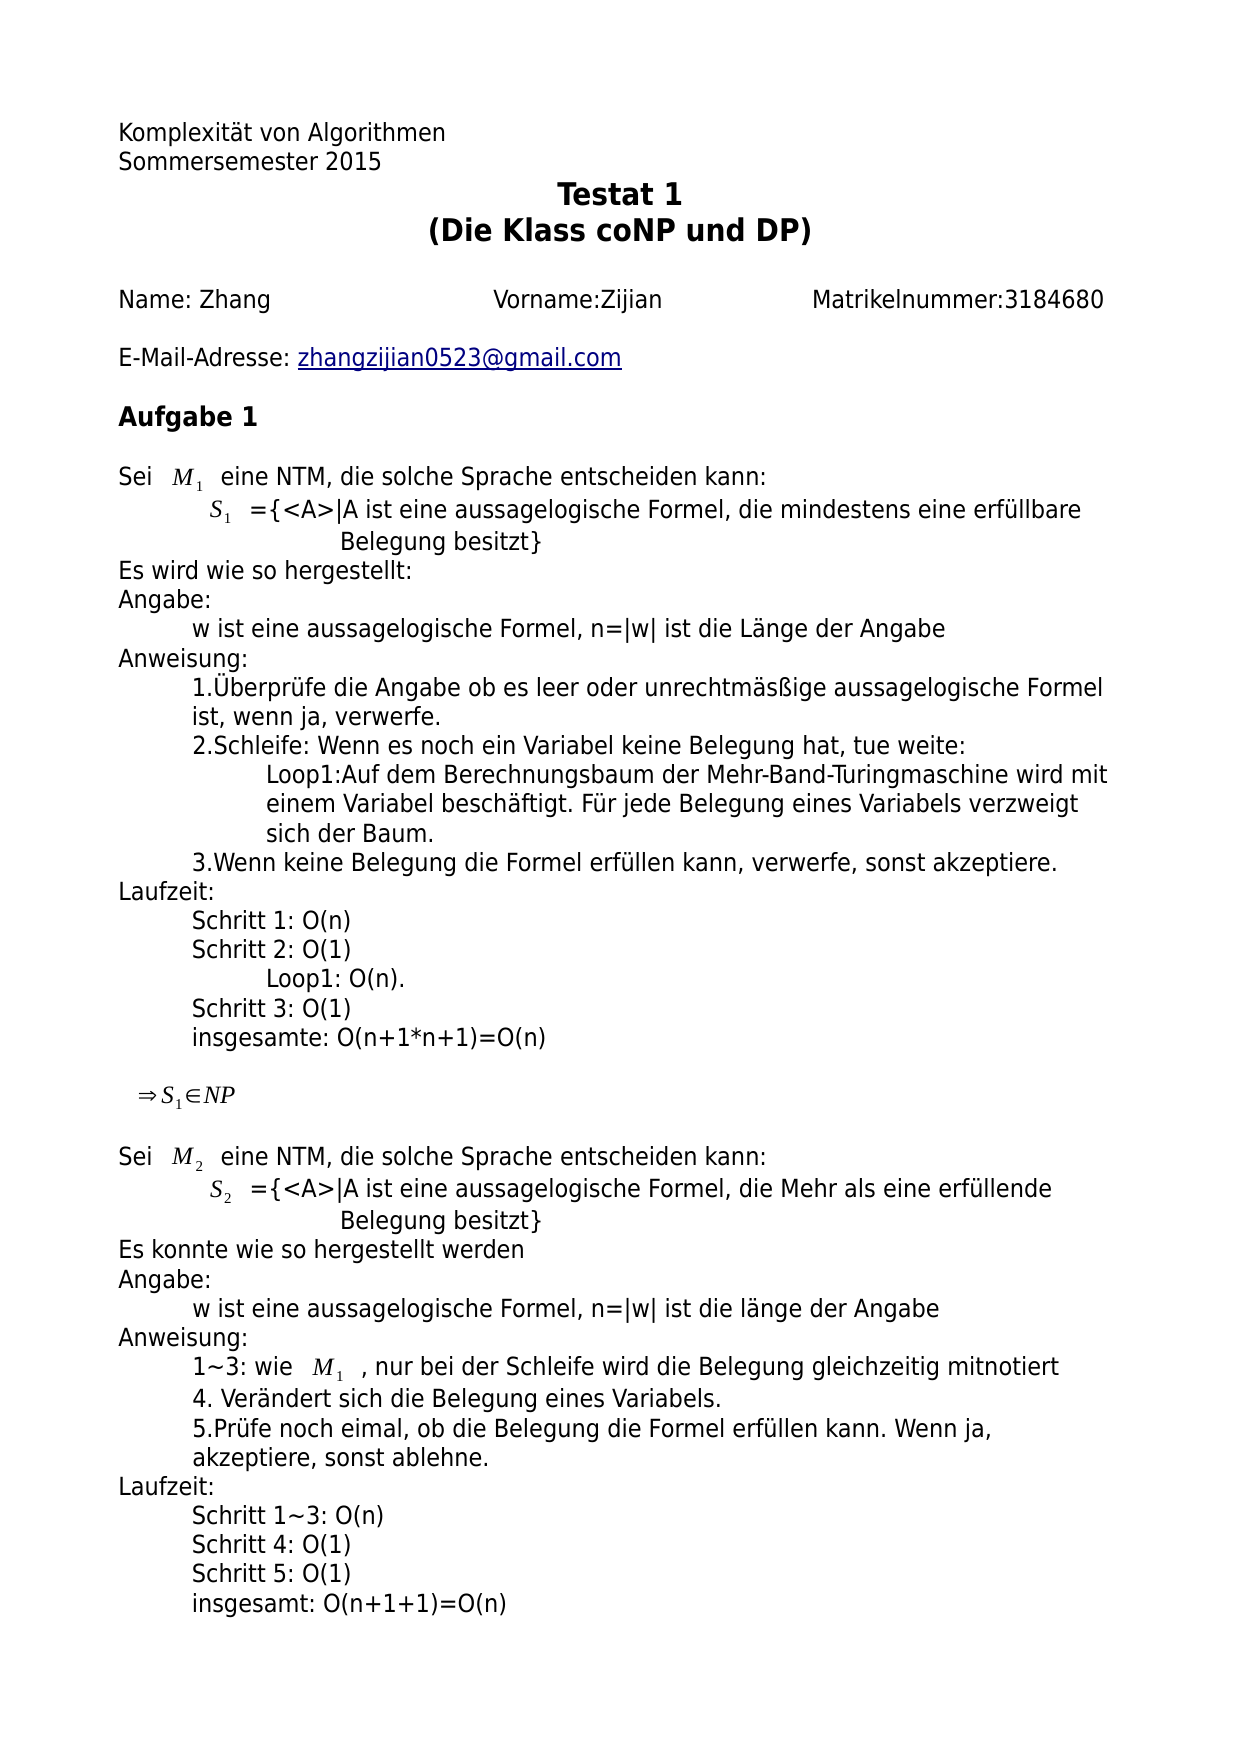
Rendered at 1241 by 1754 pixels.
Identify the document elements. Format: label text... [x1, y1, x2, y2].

text Schritt 2: O(1) [118, 936, 1122, 965]
text Es wird wie so hergestellt: [118, 556, 1122, 586]
text insgesamte: O(n+1*n+1)=O(n) [118, 1023, 1122, 1052]
text 1.Überprüfe die Angabe ob es leer oder unrechtmäsßige aussagelogische Formel ist, wenn ja, verwerfe. [118, 673, 1122, 731]
text Schritt 5: O(1) [118, 1560, 1122, 1589]
text Schritt 1~3: O(n) [118, 1501, 1122, 1531]
text Laufzeit: [118, 1472, 1122, 1501]
text Seieine NTM, die solche Sprache entscheiden kann: [118, 462, 1122, 495]
text 2.Schleife: Wenn es noch ein Variabel keine Belegung hat, tue weite: [118, 731, 1122, 761]
text Anweisung: [118, 1323, 1122, 1352]
text Komplexität von Algorithmen [118, 118, 1122, 147]
text Schritt 4: O(1) [118, 1531, 1122, 1560]
text ={<A>|A ist eine aussagelogische Formel, die Mehr als eine erfüllende Belegung besitzt} [118, 1174, 1122, 1236]
text 4. Verändert sich die Belegung eines Variabels. [118, 1385, 1122, 1414]
text Schritt 3: O(1) [118, 994, 1122, 1023]
text ={<A>|A ist eine aussagelogische Formel, die mindestens eine erfüllbare Belegung besitzt} [118, 495, 1122, 556]
text Angabe: [118, 1265, 1122, 1294]
text Seieine NTM, die solche Sprache entscheiden kann: [118, 1142, 1122, 1174]
text Loop1:Auf dem Berechnungsbaum der Mehr-Band-Turingmaschine wird mit einem Variabel beschäftigt. Für jede Belegung eines Variabels verzweigt sich der Baum. [118, 761, 1122, 848]
text 5.Prüfe noch eimal, ob die Belegung die Formel erfüllen kann. Wenn ja, akzeptiere, sonst ablehne. [118, 1414, 1122, 1472]
text Schritt 1: O(n) [118, 906, 1122, 936]
text (Die Klass coNP und DP) [118, 213, 1122, 249]
text Name: Zhang Vorname:Zijian Matrikelnummer:3184680 [118, 286, 1122, 315]
text Sommersemester 2015 [118, 147, 1122, 176]
text Anweisung: [118, 644, 1122, 673]
text w ist eine aussagelogische Formel, n=|w| ist die Länge der Angabe [118, 615, 1122, 644]
text Loop1: O(n). [118, 965, 1122, 994]
text Laufzeit: [118, 877, 1122, 906]
text Angabe: [118, 586, 1122, 615]
text w ist eine aussagelogische Formel, n=|w| ist die länge der Angabe [118, 1294, 1122, 1323]
text 3.Wenn keine Belegung die Formel erfüllen kann, verwerfe, sonst akzeptiere. [118, 848, 1122, 877]
text Es konnte wie so hergestellt werden [118, 1236, 1122, 1265]
text insgesamt: O(n+1+1)=O(n) [118, 1589, 1122, 1618]
text Testat 1 [118, 176, 1122, 213]
text 1~3: wie, nur bei der Schleife wird die Belegung gleichzeitig mitnotiert [118, 1352, 1122, 1385]
text E-Mail-Adresse: zhangzijian0523@gmail.com [118, 343, 1122, 373]
text Aufgabe 1 [118, 402, 1122, 433]
